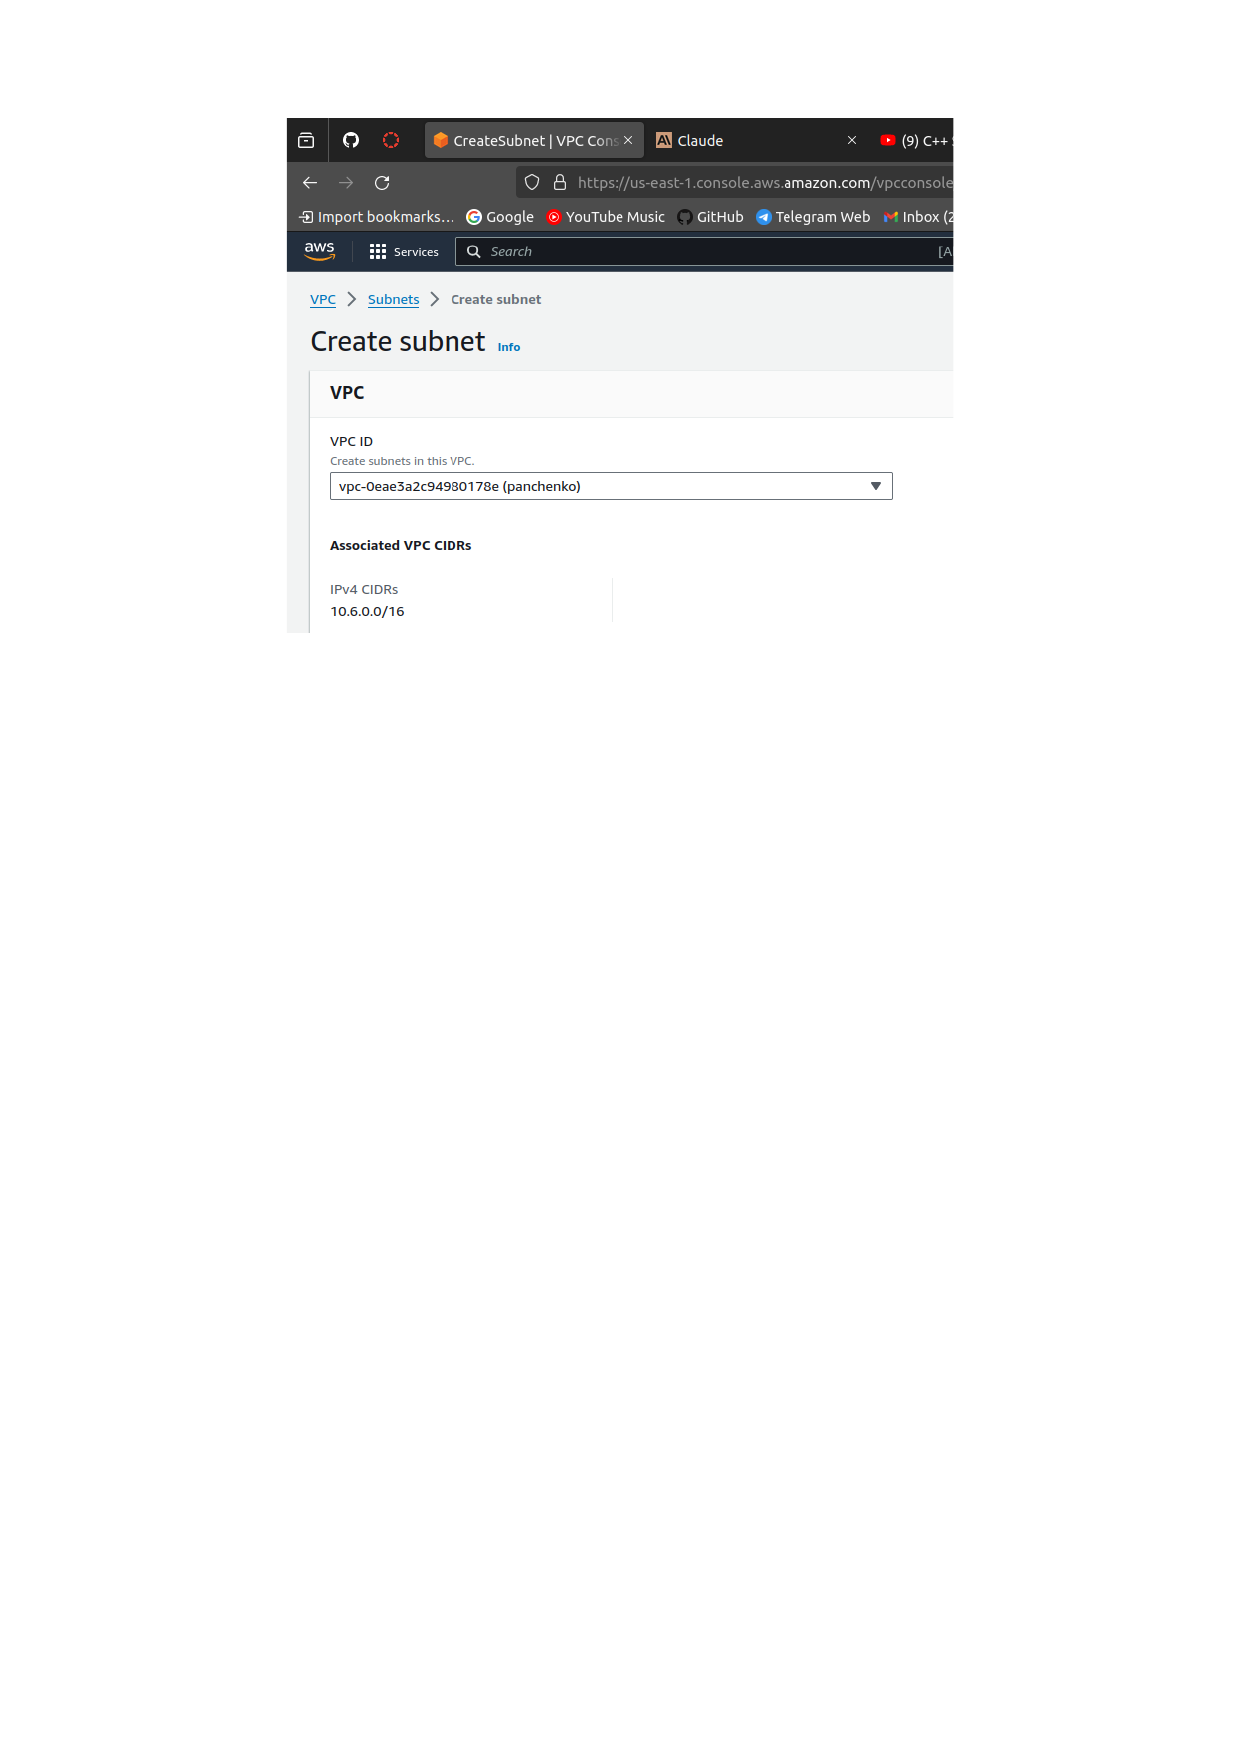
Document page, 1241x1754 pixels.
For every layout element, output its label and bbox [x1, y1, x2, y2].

picture [286, 118, 954, 633]
